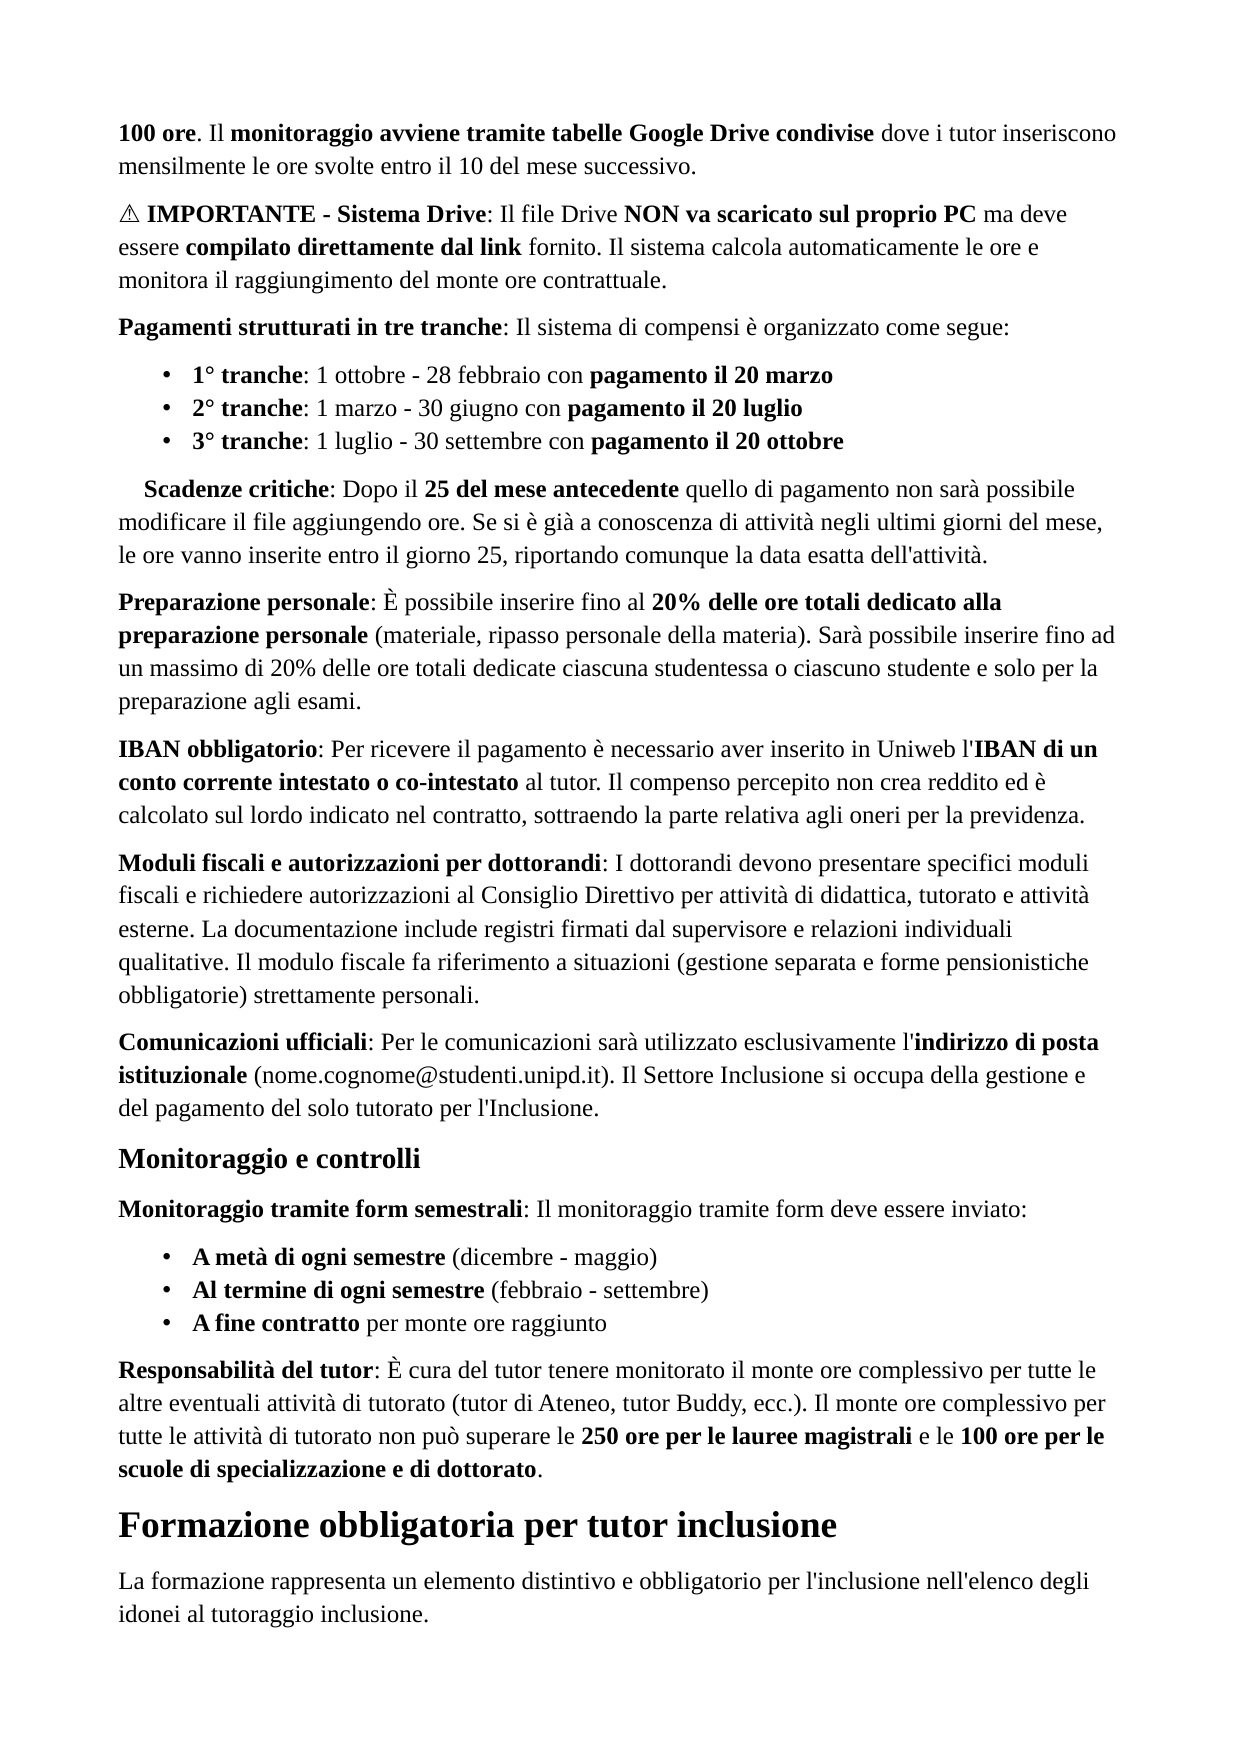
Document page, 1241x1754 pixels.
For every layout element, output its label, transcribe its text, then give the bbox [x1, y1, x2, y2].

text Preparazione personale: È possibile inserire fino al 20% delle ore totali dedicato alla preparazione personale (materiale, ripasso personale della materia). Sarà possibile inserire fino ad un massimo di 20% delle ore totali dedicate ciascuna studentessa o ciascuno studente e solo per la preparazione agli esami. [118, 587, 1122, 715]
text La formazione rappresenta un elemento distintivo e obbligatorio per l'inclusione nell'elenco degli idonei al tutoraggio inclusione. [118, 1566, 1122, 1628]
text Pagamenti strutturati in tre tranche: Il sistema di compensi è organizzato come segue: [118, 312, 1122, 341]
text Moduli fiscali e autorizzazioni per dottorandi: I dottorandi devono presentare specifici moduli fiscali e richiedere autorizzazioni al Consiglio Direttivo per attività di didattica, tutorato e attività esterne. La documentazione include registri firmati dal supervisore e relazioni individuali qualitative. Il modulo fiscale fa riferimento a situazioni (gestione separata e forme pensionistiche obbligatorie) strettamente personali. [118, 848, 1122, 1008]
text 100 ore. Il monitoraggio avviene tramite tabelle Google Drive condivise dove i tutor inseriscono mensilmente le ore svolte entro il 10 del mese successivo. [118, 118, 1122, 180]
text Responsabilità del tutor: È cura del tutor tenere monitorato il monte ore complessivo per tutte le altre eventuali attività di tutorato (tutor di Ateneo, tutor Buddy, ecc.). Il monte ore complessivo per tutte le attività di tutorato non può superare le 250 ore per le lauree magistrali e le 100 ore per le scuole di specializzazione e di dottorato. [118, 1355, 1122, 1483]
text ⏰ Scadenze critiche: Dopo il 25 del mese antecedente quello di pagamento non sarà possibile modificare il file aggiungendo ore. Se si è già a conoscenza di attività negli ultimi giorni del mese, le ore vanno inserite entro il giorno 25, riportando comunque la data esatta dell'attività. [118, 474, 1122, 568]
list A metà di ogni semestre (dicembre - maggio) [162, 1242, 1122, 1270]
text ⚠️ IMPORTANTE - Sistema Drive: Il file Drive NON va scaricato sul proprio PC ma deve essere compilato direttamente dal link fornito. Il sistema calcola automaticamente le ore e monitora il raggiungimento del monte ore contrattuale. [118, 199, 1122, 293]
list A fine contratto per monte ore raggiunto [162, 1308, 1122, 1336]
list Al termine di ogni semestre (febbraio - settembre) [162, 1275, 1122, 1303]
subtitle Monitoraggio e controlli [118, 1141, 1122, 1174]
subtitle Formazione obbligatoria per tutor inclusione [118, 1502, 1122, 1545]
text IBAN obbligatorio: Per ricevere il pagamento è necessario aver inserito in Uniweb l'IBAN di un conto corrente intestato o co-intestato al tutor. Il compenso percepito non crea reddito ed è calcolato sul lordo indicato nel contratto, sottraendo la parte relativa agli oneri per la previdenza. [118, 734, 1122, 829]
list 3° tranche: 1 luglio - 30 settembre con pagamento il 20 ottobre [162, 426, 1122, 455]
list 2° tranche: 1 marzo - 30 giugno con pagamento il 20 luglio [162, 393, 1122, 422]
text Comunicazioni ufficiali: Per le comunicazioni sarà utilizzato esclusivamente l'indirizzo di posta istituzionale (nome.cognome@studenti.unipd.it). Il Settore Inclusione si occupa della gestione e del pagamento del solo tutorato per l'Inclusione. [118, 1027, 1122, 1122]
text Monitoraggio tramite form semestrali: Il monitoraggio tramite form deve essere inviato: [118, 1194, 1122, 1223]
list 1° tranche: 1 ottobre - 28 febbraio con pagamento il 20 marzo [162, 360, 1122, 389]
